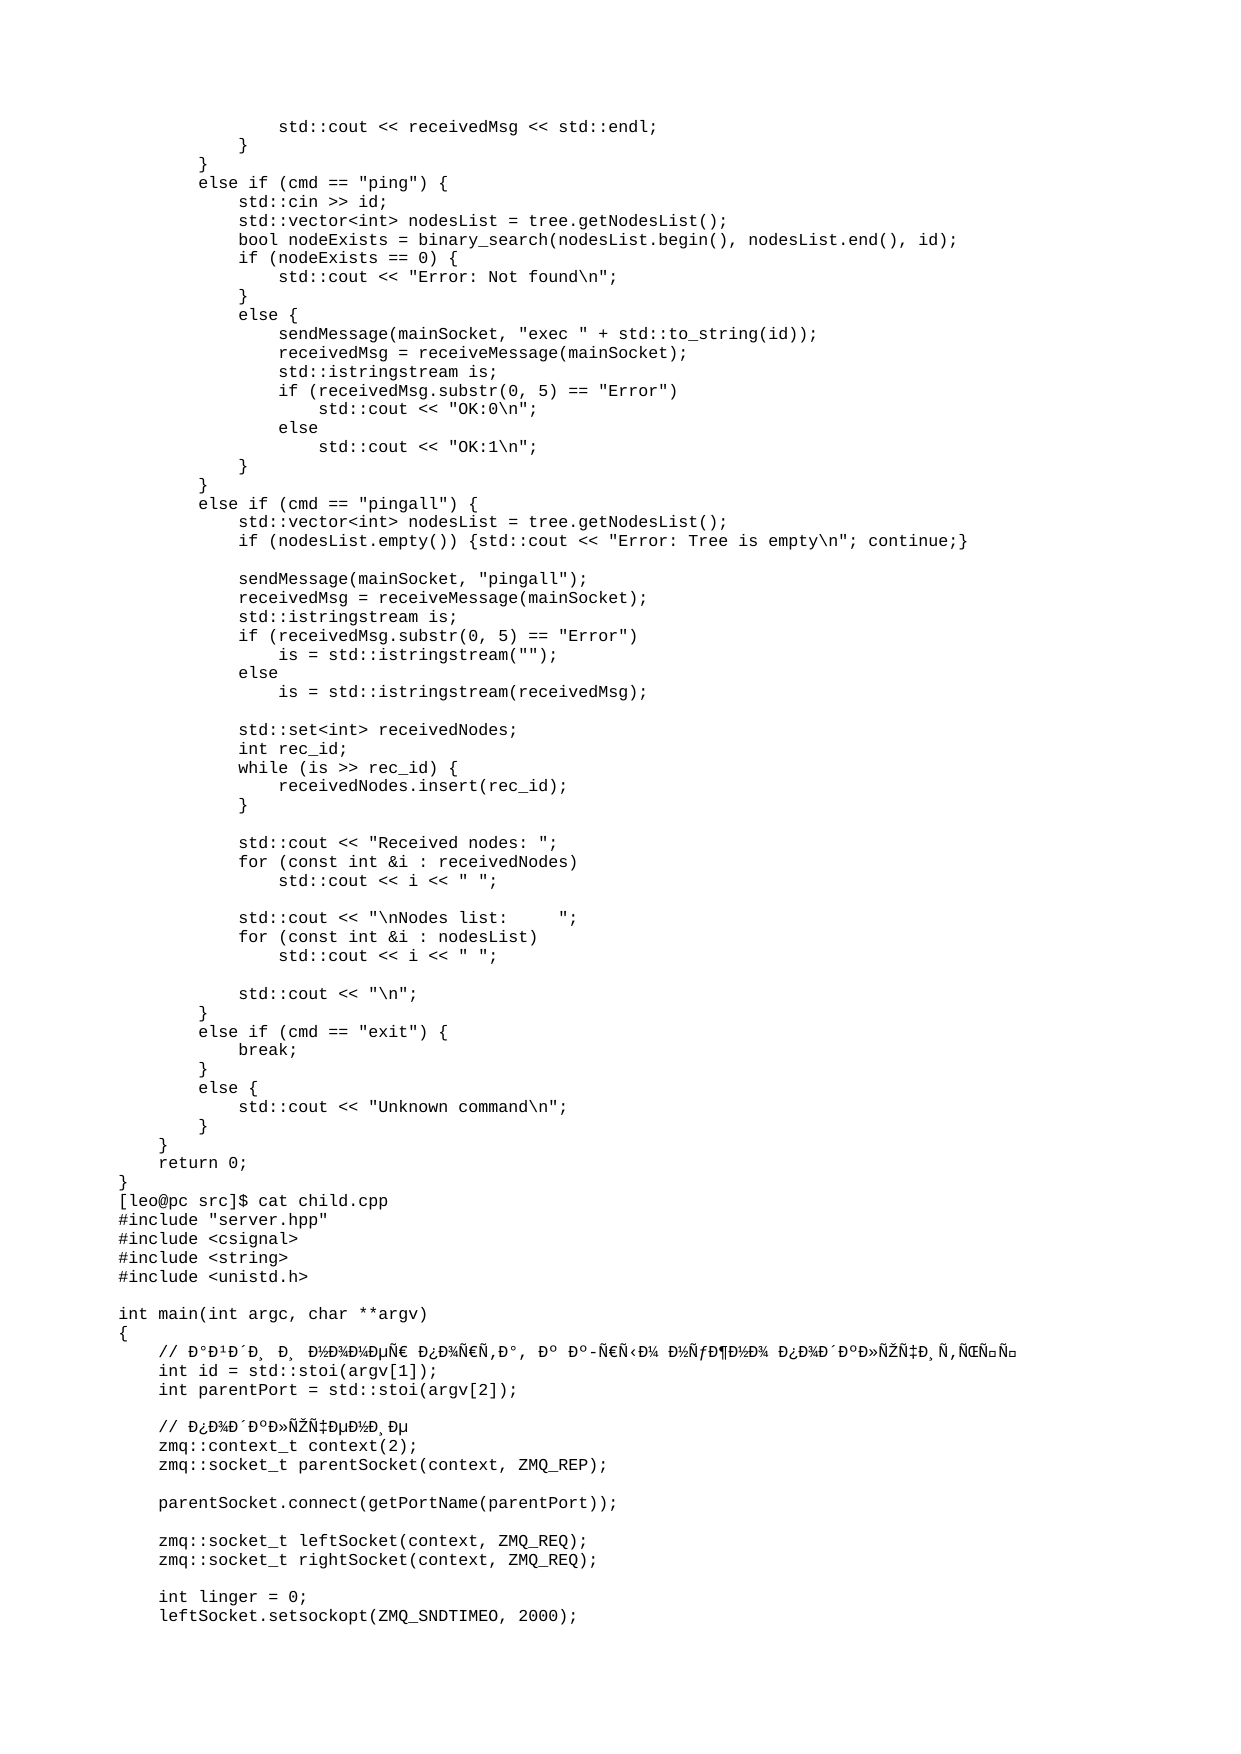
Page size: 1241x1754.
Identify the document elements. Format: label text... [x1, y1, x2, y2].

text std::cout << i << " "; [118, 872, 1122, 891]
text for (const int &i : nodesList) [118, 929, 1122, 948]
text else { [118, 307, 1122, 326]
text } [118, 1136, 1122, 1155]
text if (receivedMsg.substr(0, 5) == "Error") [118, 382, 1122, 401]
text if (receivedMsg.substr(0, 5) == "Error") [118, 627, 1122, 646]
text } [118, 137, 1122, 156]
text parentSocket.connect(getPortName(parentPort)); [118, 1494, 1122, 1513]
text std::cout << "\n"; [118, 985, 1122, 1004]
text } [118, 1117, 1122, 1136]
text leftSocket.setsockopt(ZMQ_SNDTIMEO, 2000); [118, 1608, 1122, 1626]
text is = std::istringstream(""); [118, 646, 1122, 665]
text is = std::istringstream(receivedMsg); [118, 684, 1122, 703]
text } [118, 1174, 1122, 1193]
text #include <string> [118, 1249, 1122, 1268]
text int main(int argc, char **argv) [118, 1306, 1122, 1325]
text int rec_id; [118, 740, 1122, 759]
text std::vector<int> nodesList = tree.getNodesList(); [118, 514, 1122, 533]
text } [118, 797, 1122, 816]
text std::cout << "Error: Not found\n"; [118, 269, 1122, 288]
text receivedMsg = receiveMessage(mainSocket); [118, 589, 1122, 608]
text } [118, 476, 1122, 495]
text std::cin >> id; [118, 193, 1122, 212]
text zmq::socket_t leftSocket(context, ZMQ_REQ); [118, 1532, 1122, 1551]
text // Ð¿Ð¾Ð´ÐºÐ»ÑŽÑ‡ÐµÐ½Ð¸Ðµ [118, 1419, 1122, 1438]
text [leo@pc src]$ cat child.cpp [118, 1193, 1122, 1212]
text std::cout << "OK:1\n"; [118, 439, 1122, 457]
text } [118, 457, 1122, 476]
text else { [118, 1080, 1122, 1098]
text receivedMsg = receiveMessage(mainSocket); [118, 344, 1122, 363]
text std::istringstream is; [118, 608, 1122, 627]
text while (is >> rec_id) { [118, 759, 1122, 778]
text } [118, 1004, 1122, 1023]
text } [118, 288, 1122, 307]
text zmq::context_t context(2); [118, 1438, 1122, 1457]
text if (nodeExists == 0) { [118, 250, 1122, 269]
text std::cout << "Received nodes: "; [118, 834, 1122, 853]
text else if (cmd == "ping") { [118, 175, 1122, 193]
text std::vector<int> nodesList = tree.getNodesList(); [118, 212, 1122, 231]
text { [118, 1325, 1122, 1344]
text #include <unistd.h> [118, 1268, 1122, 1287]
text std::cout << "OK:0\n"; [118, 401, 1122, 420]
text else if (cmd == "pingall") { [118, 495, 1122, 514]
text for (const int &i : receivedNodes) [118, 853, 1122, 872]
text std::cout << "Unknown command\n"; [118, 1098, 1122, 1117]
text receivedNodes.insert(rec_id); [118, 778, 1122, 797]
text zmq::socket_t parentSocket(context, ZMQ_REP); [118, 1457, 1122, 1476]
text else [118, 665, 1122, 684]
text std::set<int> receivedNodes; [118, 721, 1122, 740]
text #include <csignal> [118, 1231, 1122, 1249]
text zmq::socket_t rightSocket(context, ZMQ_REQ); [118, 1551, 1122, 1570]
text if (nodesList.empty()) {std::cout << "Error: Tree is empty\n"; continue;} [118, 533, 1122, 552]
text std::istringstream is; [118, 363, 1122, 382]
text std::cout << "\nNodes list: "; [118, 910, 1122, 929]
text sendMessage(mainSocket, "pingall"); [118, 571, 1122, 589]
text bool nodeExists = binary_search(nodesList.begin(), nodesList.end(), id); [118, 231, 1122, 250]
text #include "server.hpp" [118, 1212, 1122, 1231]
text int linger = 0; [118, 1589, 1122, 1608]
text } [118, 1061, 1122, 1080]
text else if (cmd == "exit") { [118, 1023, 1122, 1042]
text std::cout << i << " "; [118, 948, 1122, 967]
text int id = std::stoi(argv[1]); [118, 1362, 1122, 1381]
text return 0; [118, 1155, 1122, 1174]
text std::cout << receivedMsg << std::endl; [118, 118, 1122, 137]
text break; [118, 1042, 1122, 1061]
text // Ð°Ð¹Ð´Ð¸ Ð¸ Ð½Ð¾Ð¼ÐµÑ€ Ð¿Ð¾Ñ€Ñ‚Ð°, Ðº Ðº-Ñ€Ñ‹Ð¼ Ð½ÑƒÐ¶Ð½Ð¾ Ð¿Ð¾Ð´ÐºÐ»ÑŽÑ‡Ð¸Ñ‚ÑŒÑÑ [118, 1344, 1122, 1362]
text int parentPort = std::stoi(argv[2]); [118, 1381, 1122, 1400]
text } [118, 156, 1122, 175]
text else [118, 420, 1122, 439]
text sendMessage(mainSocket, "exec " + std::to_string(id)); [118, 326, 1122, 344]
